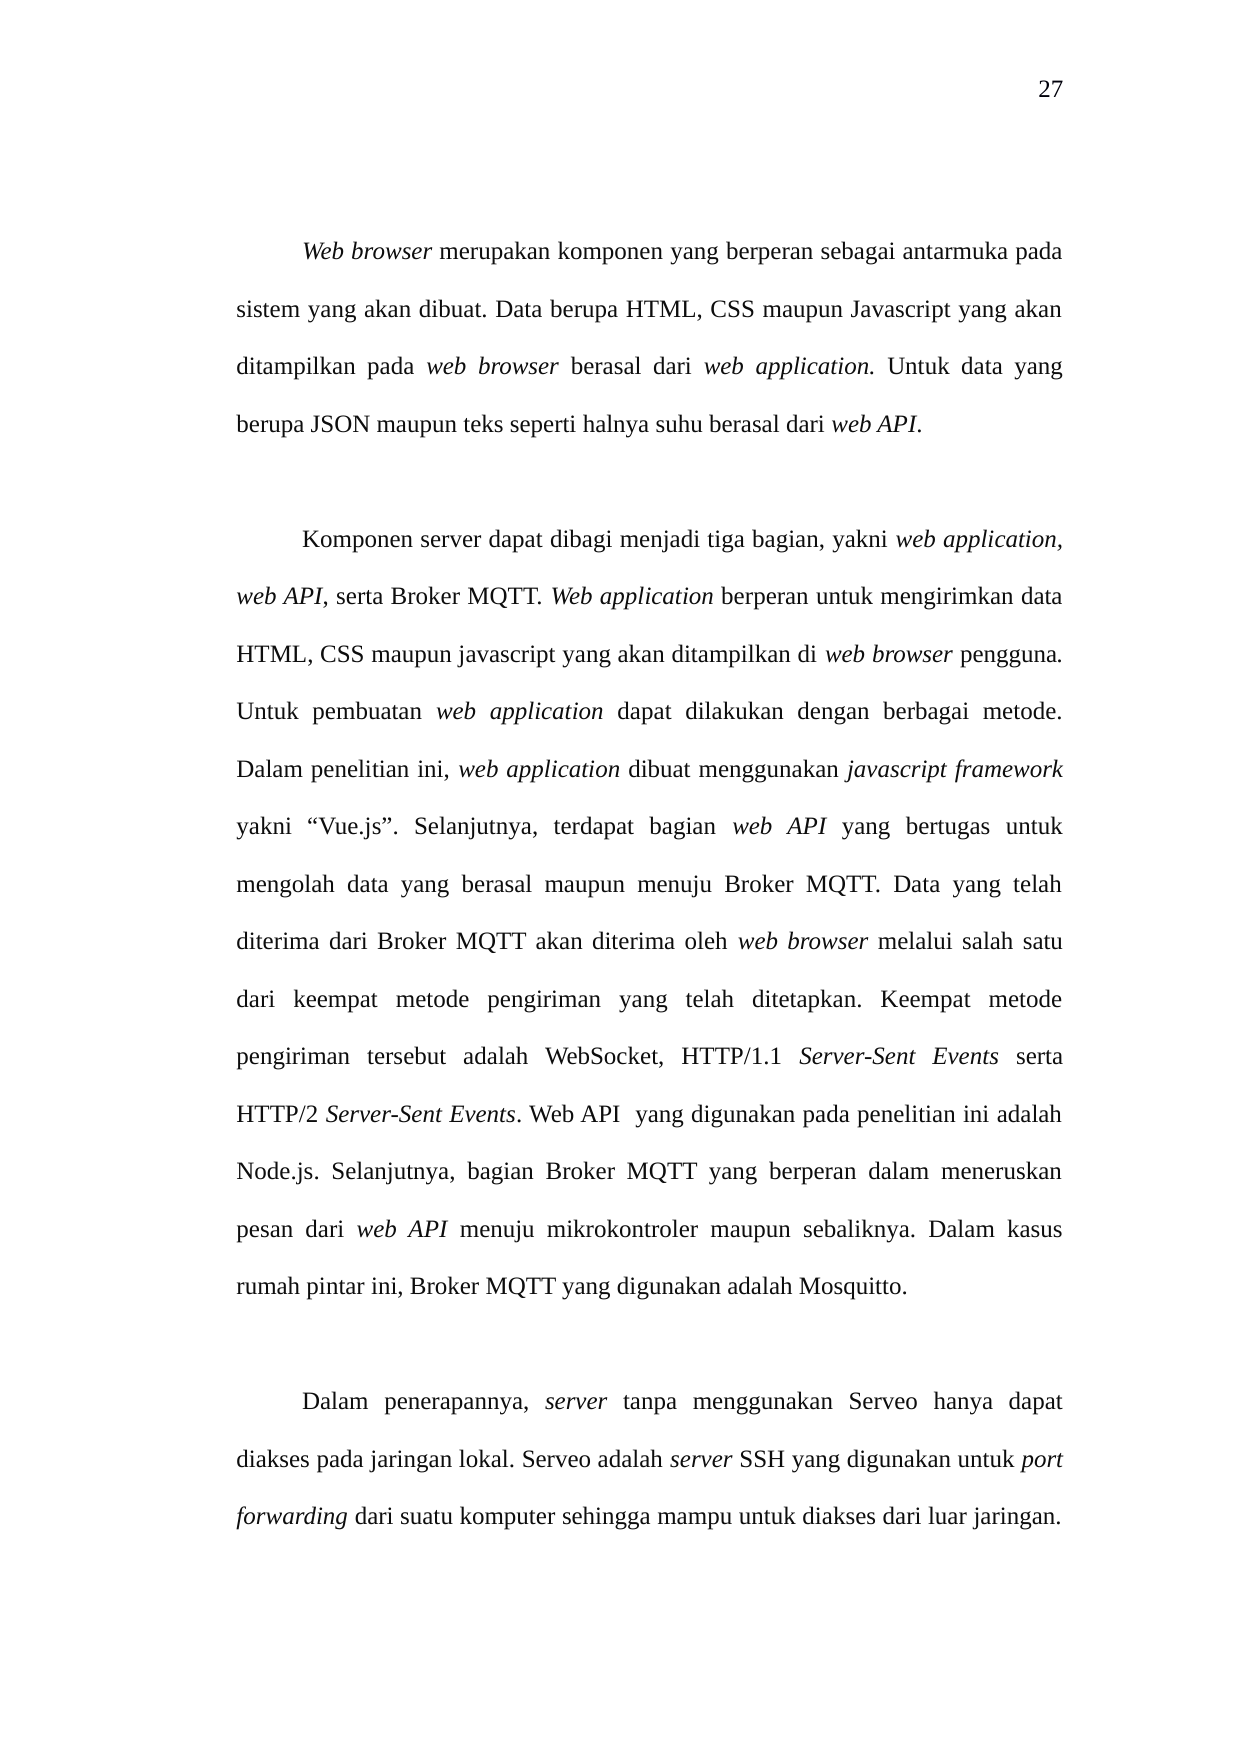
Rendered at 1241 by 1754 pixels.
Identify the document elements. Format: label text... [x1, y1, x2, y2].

text Dalam penerapannya, server tanpa menggunakan Serveo hanya dapat diakses pada jaringan lokal. Serveo adalah server SSH yang digunakan untuk port forwarding dari suatu komputer sehingga mampu untuk diakses dari luar jaringan. [236, 1386, 1063, 1530]
text Web browser merupakan komponen yang berperan sebagai antarmuka pada sistem yang akan dibuat. Data berupa HTML, CSS maupun Javascript yang akan ditampilkan pada web browser berasal dari web application. Untuk data yang berupa JSON maupun teks seperti halnya suhu berasal dari web API. [236, 236, 1063, 437]
text Komponen server dapat dibagi menjadi tiga bagian, yakni web application, web API, serta Broker MQTT. Web application berperan untuk mengirimkan data HTML, CSS maupun javascript yang akan ditampilkan di web browser pengguna. Untuk pembuatan web application dapat dilakukan dengan berbagai metode. Dalam penelitian ini, web application dibuat menggunakan javascript framework yakni “Vue.js”. Selanjutnya, terdapat bagian web API yang bertugas untuk mengolah data yang berasal maupun menuju Broker MQTT. Data yang telah diterima dari Broker MQTT akan diterima oleh web browser melalui salah satu dari keempat metode pengiriman yang telah ditetapkan. Keempat metode pengiriman tersebut adalah WebSocket, HTTP/1.1 Server-Sent Events serta HTTP/2 Server-Sent Events. Web API yang digunakan pada penelitian ini adalah Node.js. Selanjutnya, bagian Broker MQTT yang berperan dalam meneruskan pesan dari web API menuju mikrokontroler maupun sebaliknya. Dalam kasus rumah pintar ini, Broker MQTT yang digunakan adalah Mosquitto. [236, 524, 1063, 1300]
